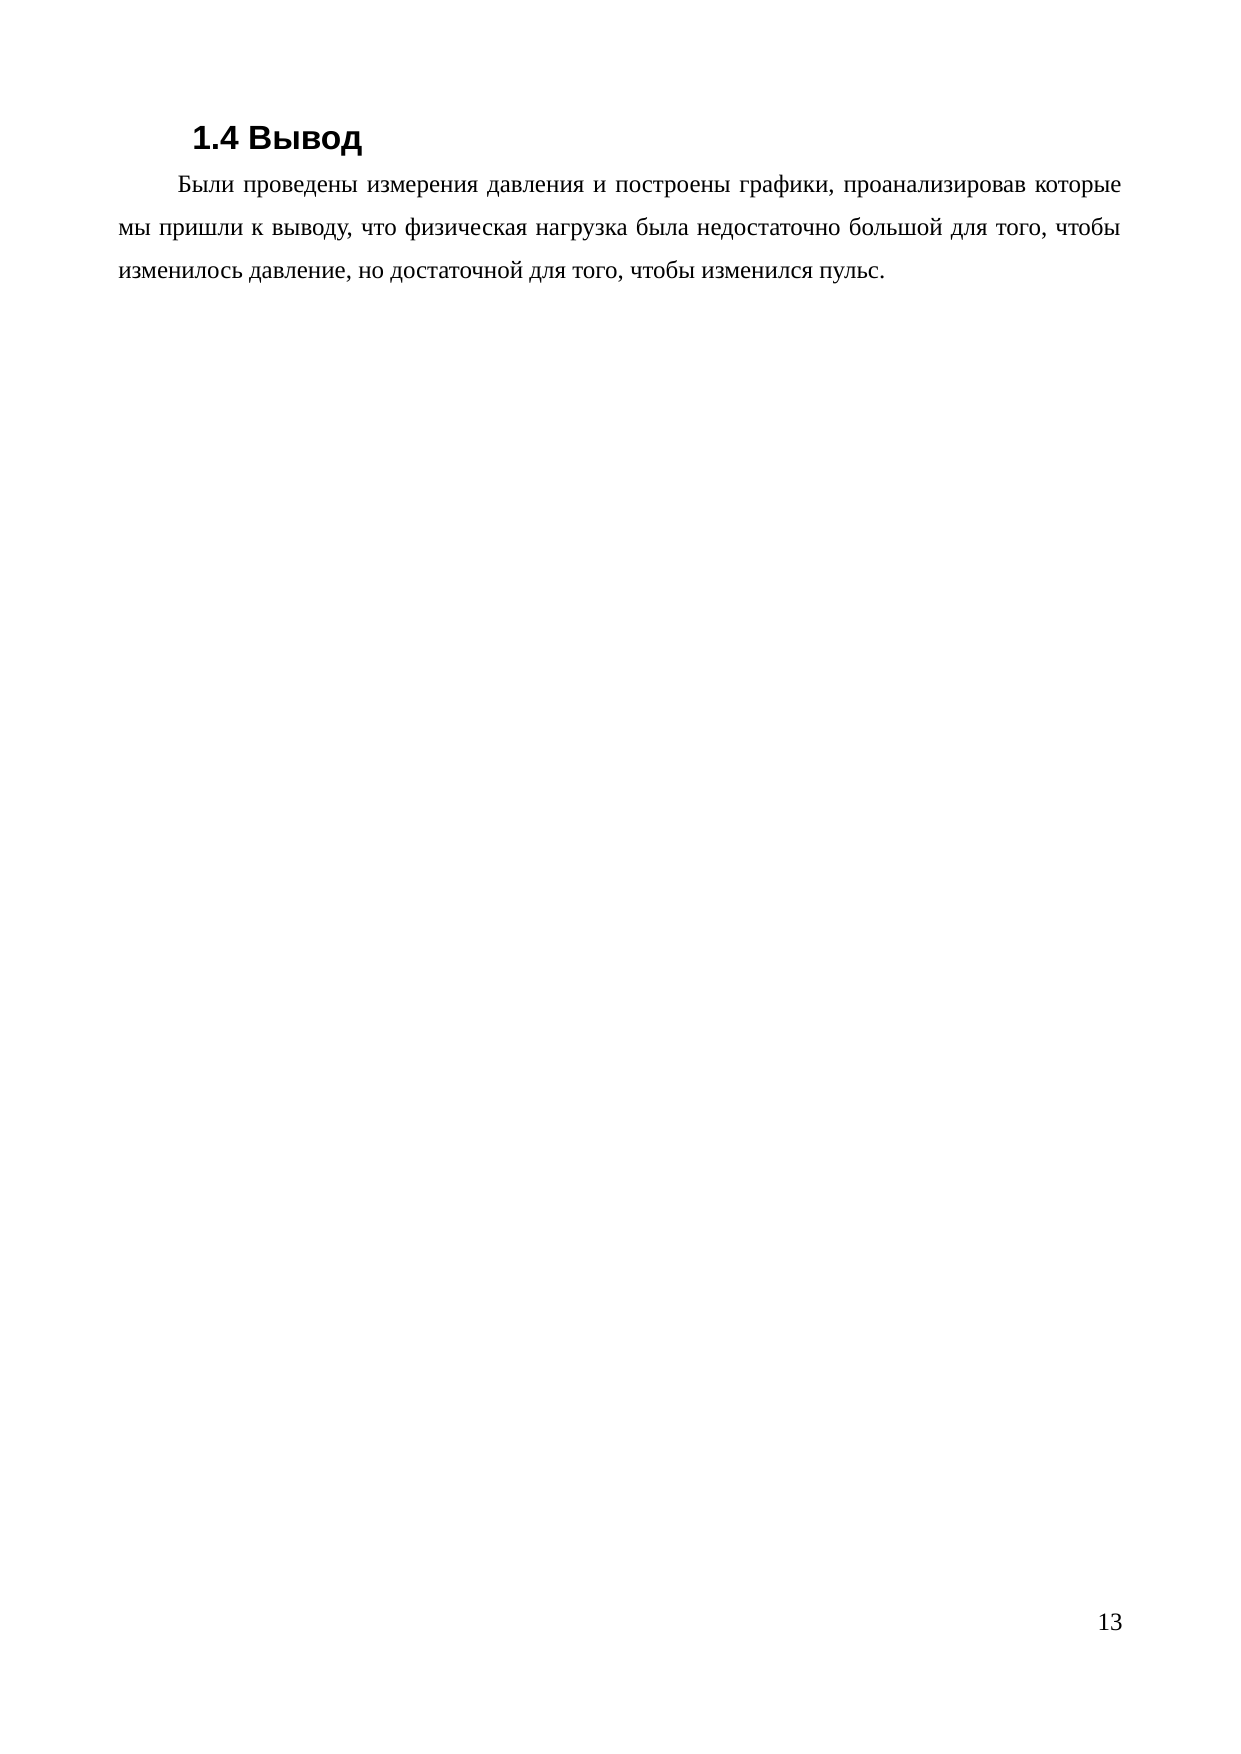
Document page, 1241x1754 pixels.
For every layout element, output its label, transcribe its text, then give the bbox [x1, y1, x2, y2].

text Были проведены измерения давления и построены графики, проанализировав которые мы пришли к выводу, что физическая нагрузка была недостаточно большой для того, чтобы изменилось давление, но достаточной для того, чтобы изменился пульс. [118, 169, 1122, 284]
subtitle Вывод [118, 118, 1122, 157]
